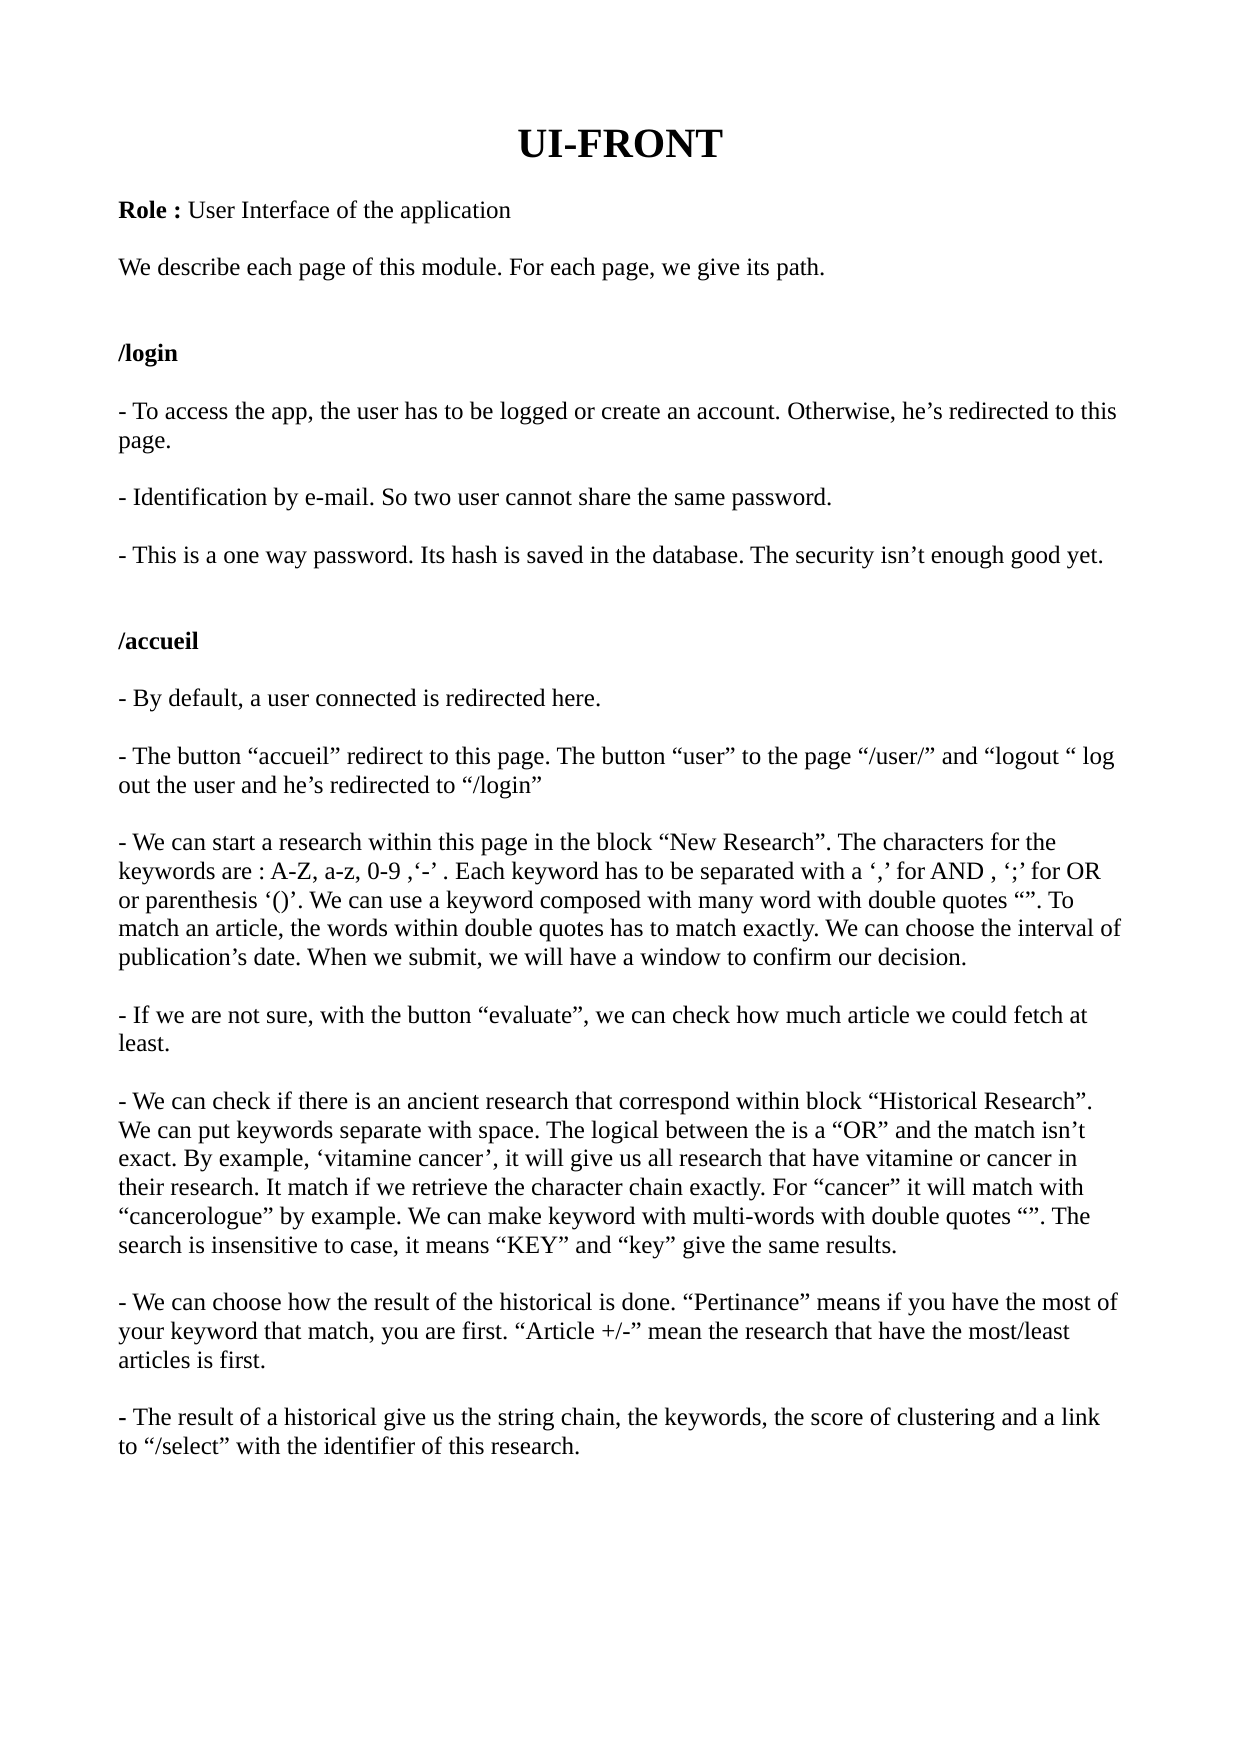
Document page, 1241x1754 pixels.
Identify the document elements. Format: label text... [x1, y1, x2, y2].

text We can put keywords separate with space. The logical between the is a “OR” and the match isn’t exact. By example, ‘vitamine cancer’, it will give us all research that have vitamine or cancer in their research. It match if we retrieve the character chain exactly. For “cancer” it will match with “cancerologue” by example. We can make keyword with multi-words with double quotes “”. The search is insensitive to case, it means “KEY” and “key” give the same results. [118, 1115, 1122, 1258]
text - The button “accueil” redirect to this page. The button “user” to the page “/user/” and “logout “ log out the user and he’s redirected to “/login” [118, 741, 1122, 798]
text /login [118, 338, 1122, 367]
text - We can choose how the result of the historical is done. “Pertinance” means if you have the most of your keyword that match, you are first. “Article +/-” mean the research that have the most/least articles is first. [118, 1287, 1122, 1373]
text - By default, a user connected is redirected here. [118, 683, 1122, 712]
text Role : User Interface of the application [118, 195, 1122, 223]
text - We can start a research within this page in the block “New Research”. The characters for the keywords are : A-Z, a-z, 0-9 ,‘-’ . Each keyword has to be separated with a ‘,’ for AND , ‘;’ for OR or parenthesis ‘()’. We can use a keyword composed with many word with double quotes “”. To match an article, the words within double quotes has to match exactly. We can choose the interval of publication’s date. When we submit, we will have a window to confirm our decision. [118, 827, 1122, 971]
text - The result of a historical give us the string chain, the keywords, the score of clustering and a link to “/select” with the identifier of this research. [118, 1402, 1122, 1460]
text We describe each page of this module. For each page, we give its path. [118, 252, 1122, 281]
text - This is a one way password. Its hash is saved in the database. The security isn’t enough good yet. [118, 540, 1122, 568]
text /accueil [118, 626, 1122, 655]
text - Identification by e-mail. So two user cannot share the same password. [118, 482, 1122, 511]
text UI-FRONT [118, 118, 1122, 166]
text - To access the app, the user has to be logged or create an account. Otherwise, he’s redirected to this page. [118, 396, 1122, 453]
text - We can check if there is an ancient research that correspond within block “Historical Research”. [118, 1086, 1122, 1115]
text - If we are not sure, with the button “evaluate”, we can check how much article we could fetch at least. [118, 1000, 1122, 1057]
